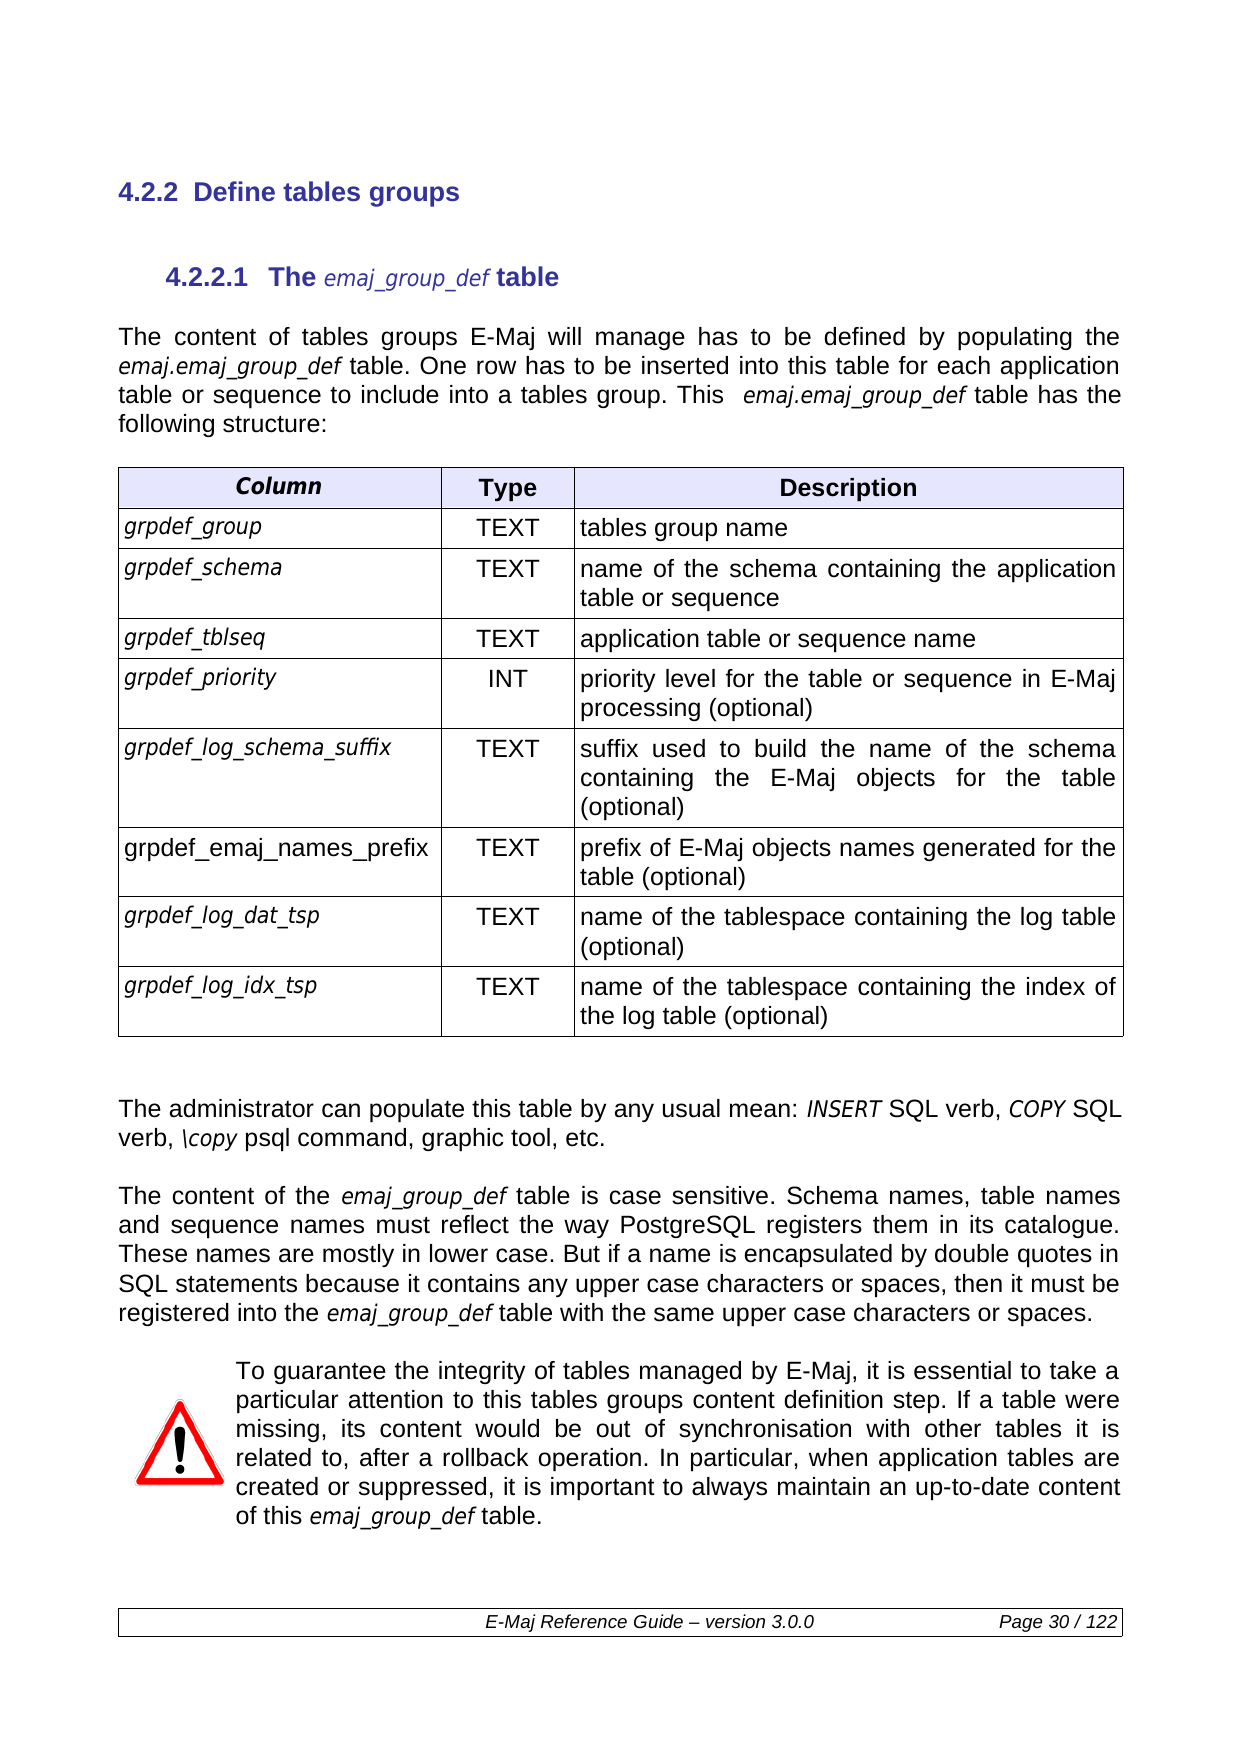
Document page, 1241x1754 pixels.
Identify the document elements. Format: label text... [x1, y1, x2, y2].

table_cell TEXT [442, 729, 574, 827]
table_cell grpdef_priority [119, 659, 441, 728]
text The content of tables groups E-Maj will manage has to be defined by populating the emaj.emaj_group_def table. One row has to be inserted into this table for each application table or sequence to include into a tables group. This emaj.emaj_group_def table has the following structure: [118, 321, 1122, 438]
table_cell priority level for the table or sequence in E-Maj processing (optional) [575, 659, 1123, 728]
table_cell grpdef_tblseq [119, 619, 441, 658]
table_header Description [575, 468, 1123, 507]
text The content of the emaj_group_def table is case sensitive. Schema names, table names and sequence names must reflect the way PostgreSQL registers them in its catalogue. These names are mostly in lower case. But if a name is encapsulated by double quotes in SQL statements because it contains any upper case characters or spaces, then it must be registered into the emaj_group_def table with the same upper case characters or spaces. [118, 1181, 1122, 1327]
table_cell application table or sequence name [575, 619, 1123, 658]
subtitle The emaj_group_def table [165, 261, 1122, 292]
table_cell TEXT [442, 509, 574, 548]
table_cell TEXT [442, 549, 574, 618]
table_cell name of the tablespace containing the index of the log table (optional) [575, 967, 1123, 1036]
subtitle Define tables groups [118, 176, 1122, 207]
table_cell grpdef_log_schema_suffix [119, 729, 441, 827]
table_cell TEXT [442, 897, 574, 966]
table_header Column [119, 468, 441, 507]
table_cell grpdef_emaj_names_prefix [119, 828, 441, 896]
table_cell TEXT [442, 828, 574, 896]
table_header Type [442, 468, 574, 507]
picture [134, 1399, 225, 1486]
table_cell TEXT [442, 619, 574, 658]
text To guarantee the integrity of tables managed by E-Maj, it is essential to take a particular attention to this tables groups content definition step. If a table were missing, its content would be out of synchronisation with other tables it is related to, after a rollback operation. In particular, when application tables are created or suppressed, it is important to always maintain an up-to-date content of this emaj_group_def table. [235, 1356, 1122, 1530]
table_cell TEXT [442, 967, 574, 1036]
table_cell grpdef_group [119, 509, 441, 548]
text The administrator can populate this table by any usual mean: INSERT SQL verb, COPY SQL verb, \copy psql command, graphic tool, etc. [118, 1094, 1122, 1152]
table_cell name of the tablespace containing the log table (optional) [575, 897, 1123, 966]
table_cell grpdef_schema [119, 549, 441, 618]
table_cell name of the schema containing the application table or sequence [575, 549, 1123, 618]
table_cell INT [442, 659, 574, 728]
table_cell suffix used to build the name of the schema containing the E-Maj objects for the table (optional) [575, 729, 1123, 827]
table_cell grpdef_log_dat_tsp [119, 897, 441, 966]
table_cell prefix of E-Maj objects names generated for the table (optional) [575, 828, 1123, 896]
table_cell grpdef_log_idx_tsp [119, 967, 441, 1036]
table_cell tables group name [575, 509, 1123, 548]
